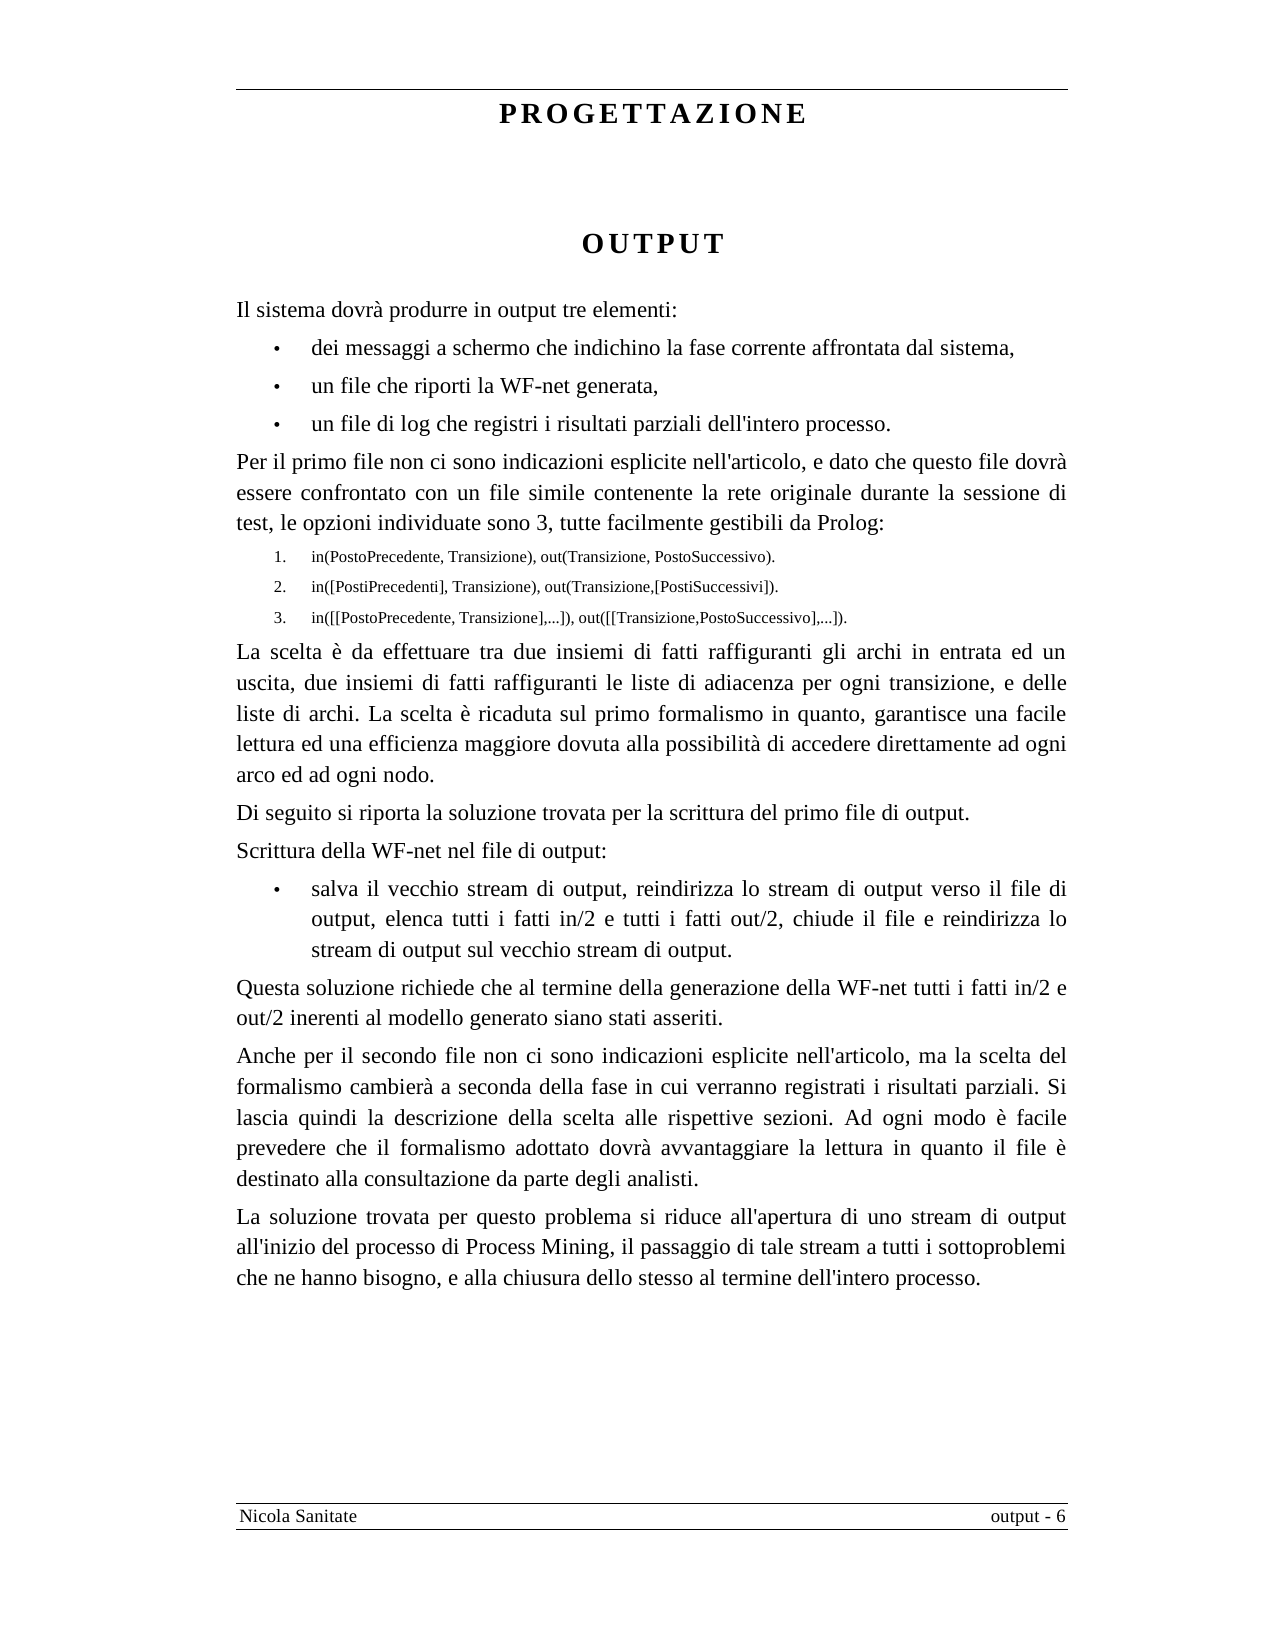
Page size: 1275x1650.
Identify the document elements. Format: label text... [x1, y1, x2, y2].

text Di seguito si riporta la soluzione trovata per la scrittura del primo file di output. [236, 799, 1068, 825]
subtitle output [236, 227, 1068, 260]
text Anche per il secondo file non ci sono indicazioni esplicite nell'articolo, ma la scelta del formalismo cambierà a seconda della fase in cui verranno registrati i risultati parziali. Si lascia quindi la descrizione della scelta alle rispettive sezioni. Ad ogni modo è facile prevedere che il formalismo adottato dovrà avvantaggiare la lettura in quanto il file è destinato alla consultazione da parte degli analisti. [236, 1043, 1068, 1191]
text Questa soluzione richiede che al termine della generazione della WF-net tutti i fatti in/2 e out/2 inerenti al modello generato siano stati asseriti. [236, 974, 1068, 1031]
text Scrittura della WF-net nel file di output: [236, 837, 1068, 863]
text La scelta è da effettuare tra due insiemi di fatti raffiguranti gli archi in entrata ed un uscita, due insiemi di fatti raffiguranti le liste di adiacenza per ogni transizione, e delle liste di archi. La scelta è ricaduta sul primo formalismo in quanto, garantisce una facile lettura ed una efficienza maggiore dovuta alla possibilità di accedere direttamente ad ogni arco ed ad ogni nodo. [236, 639, 1068, 787]
list in([[PostoPrecedente, Transizione],...]), out([[Transizione,PostoSuccessivo],...]). [274, 609, 1068, 627]
text Per il primo file non ci sono indicazioni esplicite nell'articolo, e dato che questo file dovrà essere confrontato con un file simile contenente la rete originale durante la sessione di test, le opzioni individuate sono 3, tutte facilmente gestibili da Prolog: [236, 449, 1068, 536]
list salva il vecchio stream di output, reindirizza lo stream di output verso il file di output, elenca tutti i fatti in/2 e tutti i fatti out/2, chiude il file e reindirizza lo stream di output sul vecchio stream di output. [274, 875, 1068, 962]
list un file di log che registri i risultati parziali dell'intero processo. [274, 411, 1068, 436]
list in([PostiPrecedenti], Transizione), out(Transizione,[PostiSuccessivi]). [274, 578, 1068, 596]
text La soluzione trovata per questo problema si riduce all'apertura di uno stream di output all'inizio del processo di Process Mining, il passaggio di tale stream a tutti i sottoproblemi che ne hanno bisogno, e alla chiusura dello stesso al termine dell'intero processo. [236, 1203, 1068, 1290]
list un file che riporti la WF-net generata, [274, 373, 1068, 398]
list in(PostoPrecedente, Transizione), out(Transizione, PostoSuccessivo). [274, 548, 1068, 566]
list dei messaggi a schermo che indichino la fase corrente affrontata dal sistema, [274, 335, 1068, 361]
text Il sistema dovrà produrre in output tre elementi: [236, 297, 1068, 323]
